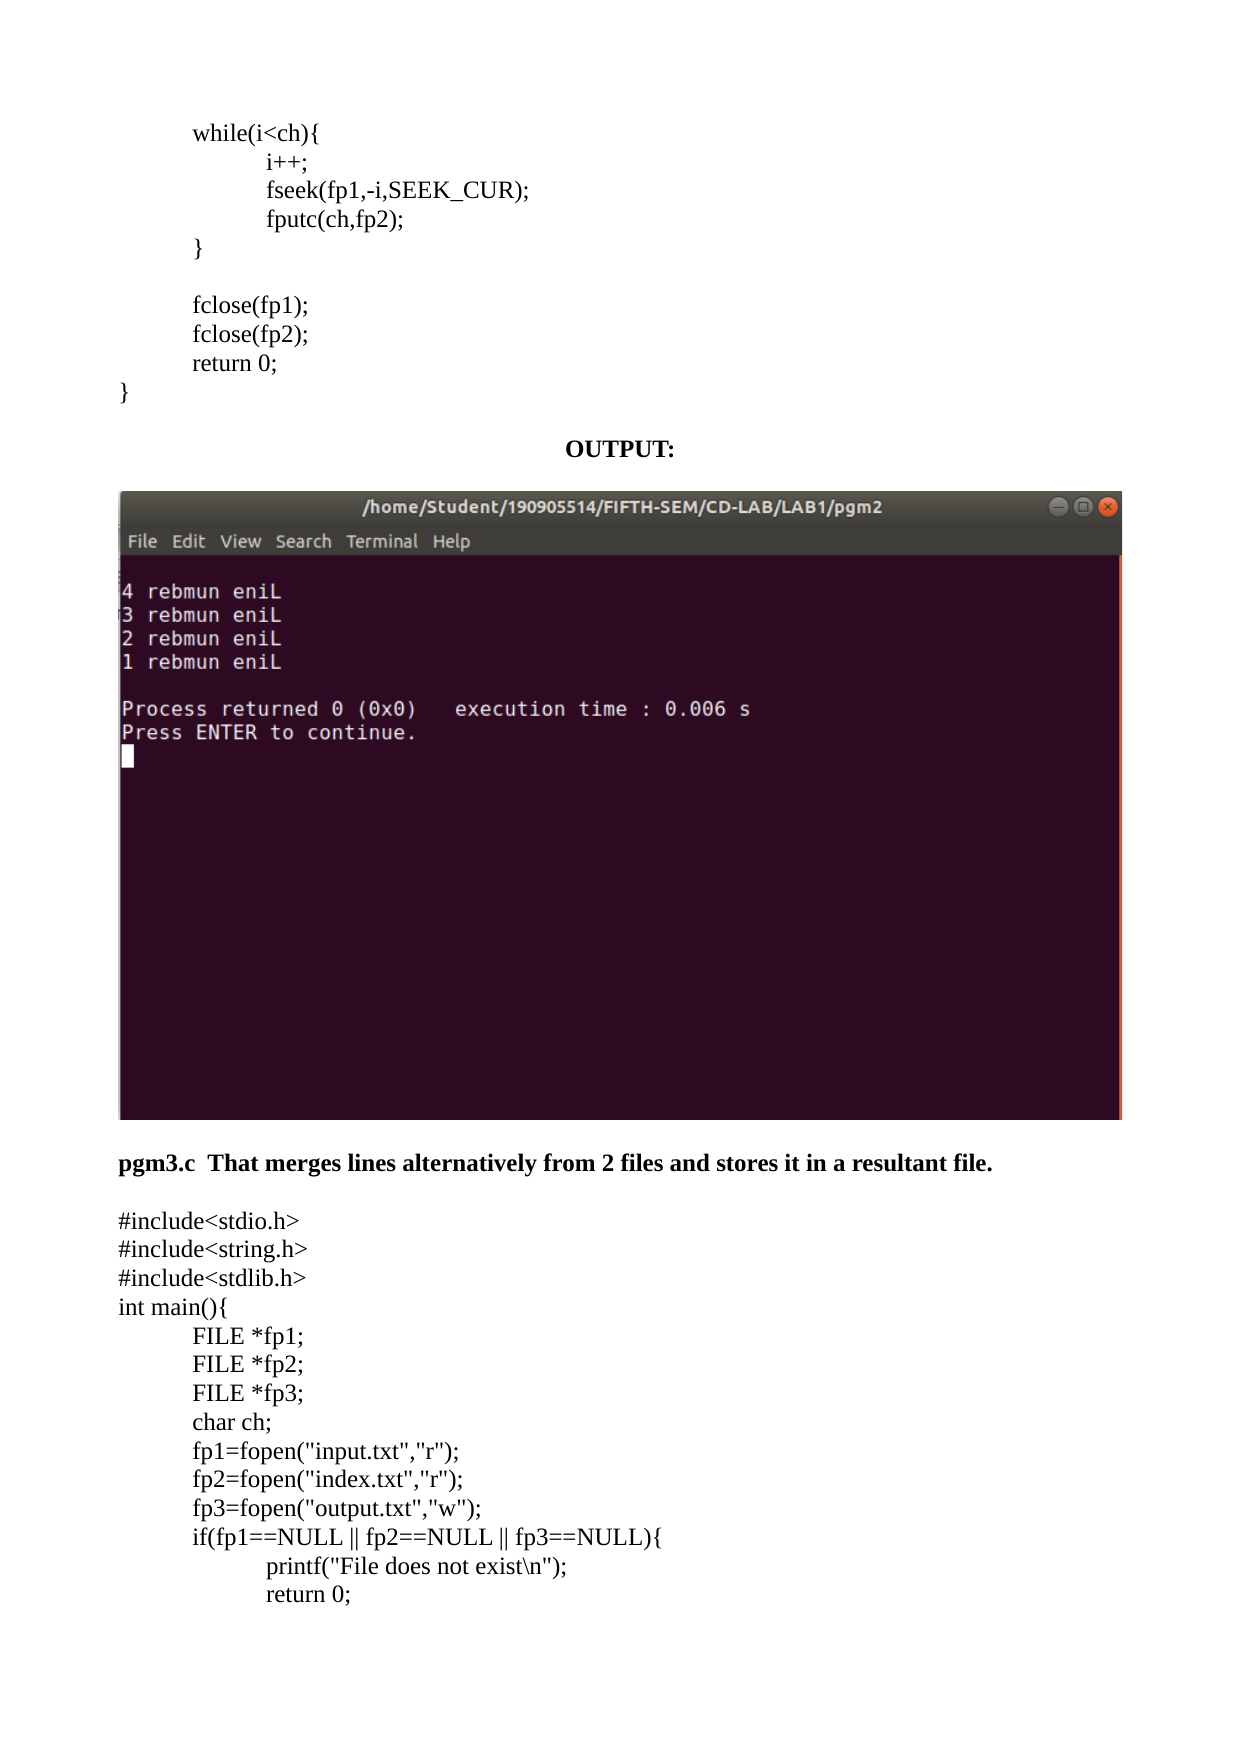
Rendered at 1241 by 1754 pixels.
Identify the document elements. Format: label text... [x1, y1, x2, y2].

text return 0; [118, 1579, 1122, 1608]
text fp2=fopen("index.txt","r"); [118, 1464, 1122, 1493]
text fp3=fopen("output.txt","w"); [118, 1493, 1122, 1522]
text OUTPUT: [118, 434, 1122, 463]
text pgm3.c That merges lines alternatively from 2 files and stores it in a resultant file. [118, 1148, 1122, 1177]
text if(fp1==NULL || fp2==NULL || fp3==NULL){ [118, 1522, 1122, 1551]
text fseek(fp1,-i,SEEK_CUR); [118, 176, 1122, 204]
picture [118, 491, 1123, 1120]
text } [118, 377, 1122, 406]
text #include<stdlib.h> [118, 1263, 1122, 1292]
text fclose(fp2); [118, 319, 1122, 348]
text printf("File does not exist\n"); [118, 1551, 1122, 1579]
text #include<string.h> [118, 1234, 1122, 1263]
text FILE *fp1; [118, 1321, 1122, 1349]
text return 0; [118, 348, 1122, 377]
text fclose(fp1); [118, 291, 1122, 319]
text fp1=fopen("input.txt","r"); [118, 1436, 1122, 1464]
text #include<stdio.h> [118, 1206, 1122, 1234]
text i++; [118, 147, 1122, 176]
text FILE *fp3; [118, 1378, 1122, 1407]
text while(i<ch){ [118, 118, 1122, 147]
text int main(){ [118, 1292, 1122, 1321]
text } [118, 233, 1122, 262]
text fputc(ch,fp2); [118, 204, 1122, 233]
text char ch; [118, 1407, 1122, 1436]
text FILE *fp2; [118, 1349, 1122, 1378]
